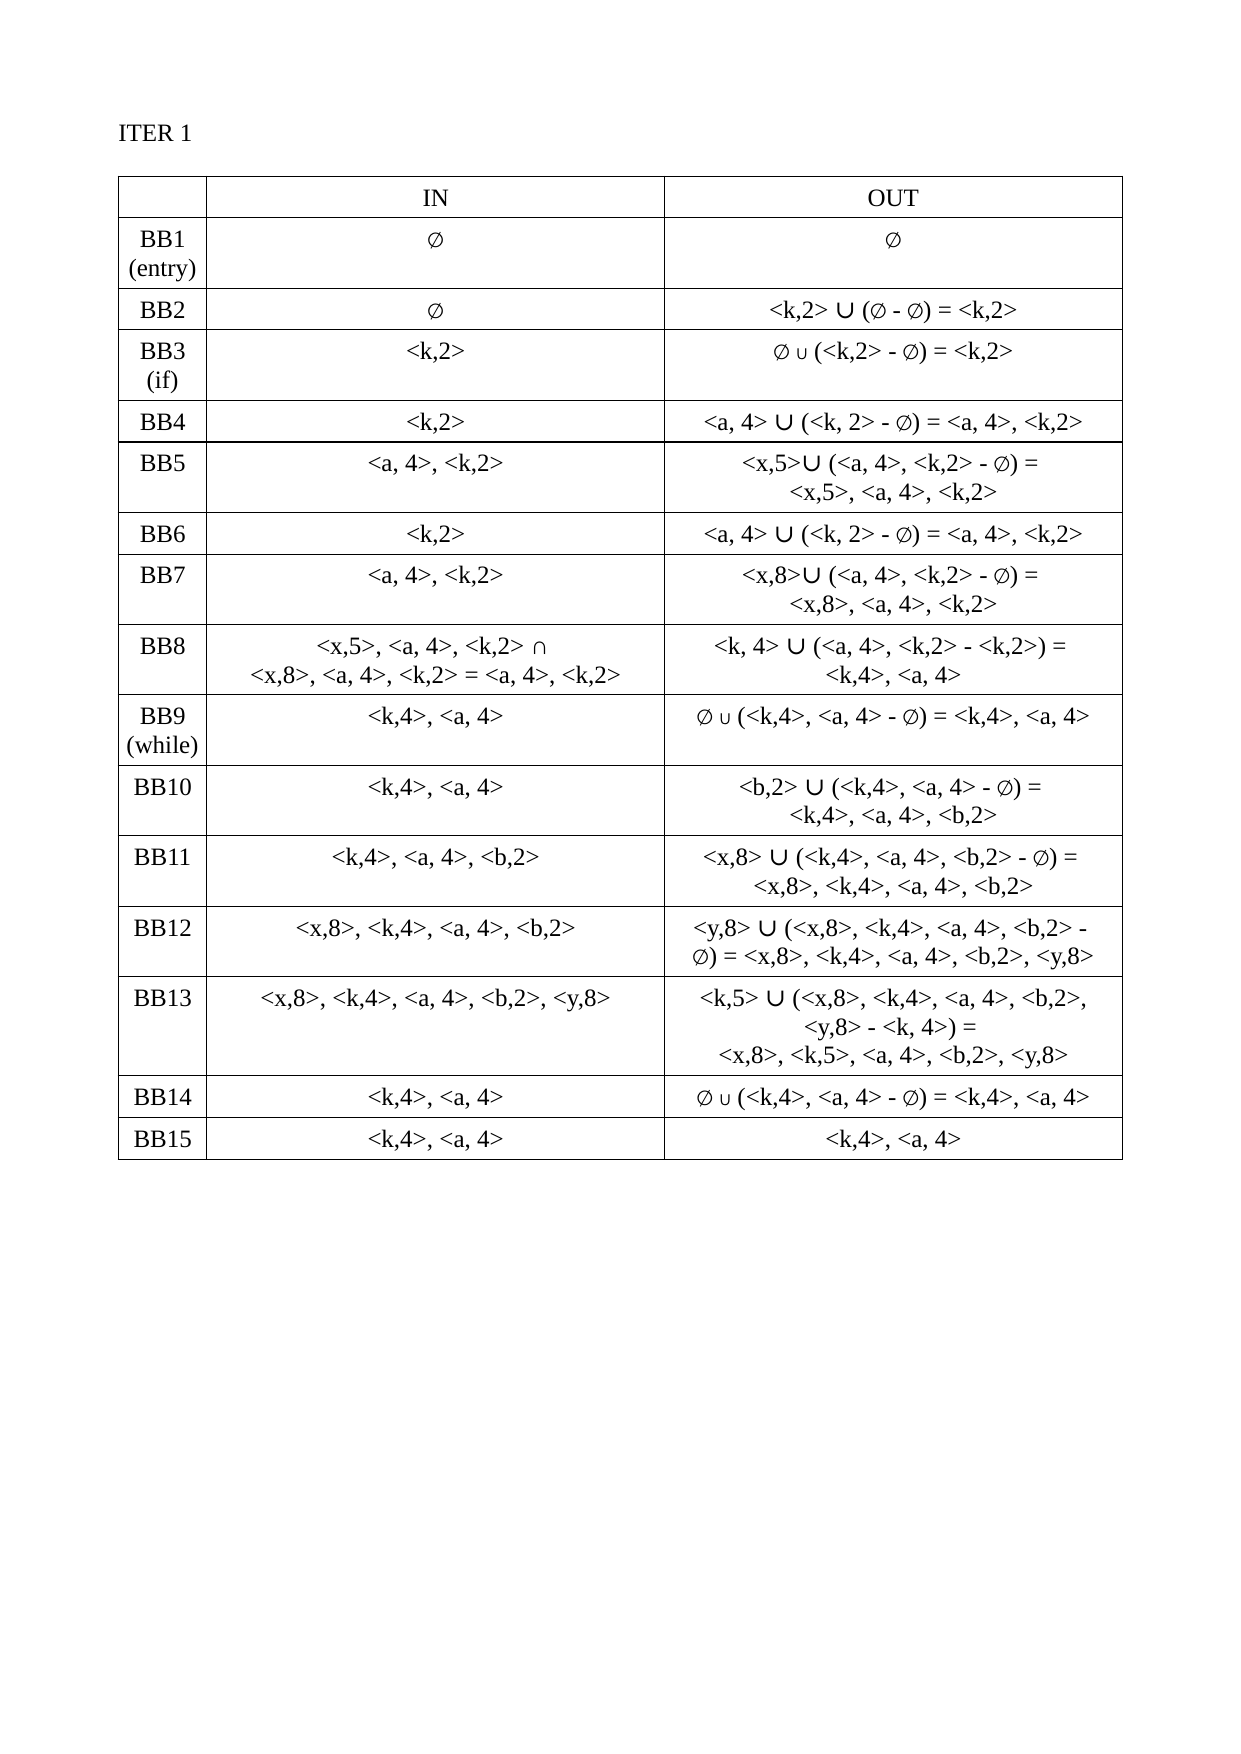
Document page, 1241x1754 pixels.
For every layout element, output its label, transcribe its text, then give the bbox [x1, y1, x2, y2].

table_cell <k,5> ∪ (<x,8>, <k,4>, <a, 4>, <b,2>, <y,8> - <k, 4>) = <x,8>, <k,5>, <a, 4>, <b,2>, <y,8> [665, 977, 1122, 1075]
table_cell <x,5>∪ (<a, 4>, <k,2> - ∅) = <x,5>, <a, 4>, <k,2> [665, 443, 1122, 512]
table_header [119, 177, 206, 217]
table_cell BB12 [119, 907, 206, 976]
table_header OUT [665, 177, 1122, 217]
table_cell BB5 [119, 443, 206, 512]
table_cell <k,2> [207, 330, 664, 400]
table_cell <a, 4> ∪ (<k, 2> - ∅) = <a, 4>, <k,2> [665, 513, 1122, 553]
table_cell <a, 4> ∪ (<k, 2> - ∅) = <a, 4>, <k,2> [665, 401, 1122, 441]
table_cell BB8 [119, 625, 206, 694]
table_cell <k,4>, <a, 4>, <b,2> [207, 836, 664, 906]
table_cell BB6 [119, 513, 206, 553]
table_cell <k,2> [207, 401, 664, 441]
table_cell <k,4>, <a, 4> [665, 1118, 1122, 1158]
table_cell <a, 4>, <k,2> [207, 555, 664, 624]
table_cell <b,2> ∪ (<k,4>, <a, 4> - ∅) = <k,4>, <a, 4>, <b,2> [665, 766, 1122, 835]
table_cell BB2 [119, 289, 206, 329]
table_cell <k,4>, <a, 4> [207, 695, 664, 765]
table_cell BB7 [119, 555, 206, 624]
table_cell <k,4>, <a, 4> [207, 766, 664, 835]
table_cell <y,8> ∪ (<x,8>, <k,4>, <a, 4>, <b,2> - ∅) = <x,8>, <k,4>, <a, 4>, <b,2>, <y,8> [665, 907, 1122, 976]
table_cell <k,2> [207, 513, 664, 553]
table_cell BB15 [119, 1118, 206, 1158]
table_cell ∅ ∪ (<k,2> - ∅) = <k,2> [665, 330, 1122, 400]
table_cell <k, 4> ∪ (<a, 4>, <k,2> - <k,2>) = <k,4>, <a, 4> [665, 625, 1122, 694]
table_cell <x,8>, <k,4>, <a, 4>, <b,2> [207, 907, 664, 976]
table_cell BB13 [119, 977, 206, 1075]
table_cell BB14 [119, 1076, 206, 1117]
table_cell BB9 (while) [119, 695, 206, 765]
text ITER 1 [118, 118, 1122, 147]
table_cell <x,8>, <k,4>, <a, 4>, <b,2>, <y,8> [207, 977, 664, 1075]
table_cell <k,2> ∪ (∅ - ∅) = <k,2> [665, 289, 1122, 329]
table_cell BB4 [119, 401, 206, 441]
table_cell <k,4>, <a, 4> [207, 1076, 664, 1117]
table_cell <x,8>∪ (<a, 4>, <k,2> - ∅) = <x,8>, <a, 4>, <k,2> [665, 555, 1122, 624]
table_cell <x,8> ∪ (<k,4>, <a, 4>, <b,2> - ∅) = <x,8>, <k,4>, <a, 4>, <b,2> [665, 836, 1122, 906]
table_cell ∅ [207, 218, 664, 288]
table_cell BB3 (if) [119, 330, 206, 400]
table_header IN [207, 177, 664, 217]
table_cell BB10 [119, 766, 206, 835]
table_cell <a, 4>, <k,2> [207, 443, 664, 512]
table_cell ∅ [665, 218, 1122, 288]
table_cell BB1 (entry) [119, 218, 206, 288]
table_cell BB11 [119, 836, 206, 906]
table_cell ∅ [207, 289, 664, 329]
table_cell ∅ ∪ (<k,4>, <a, 4> - ∅) = <k,4>, <a, 4> [665, 695, 1122, 765]
table_cell <x,5>, <a, 4>, <k,2> ∩ <x,8>, <a, 4>, <k,2> = <a, 4>, <k,2> [207, 625, 664, 694]
table_cell <k,4>, <a, 4> [207, 1118, 664, 1158]
table_cell ∅ ∪ (<k,4>, <a, 4> - ∅) = <k,4>, <a, 4> [665, 1076, 1122, 1117]
